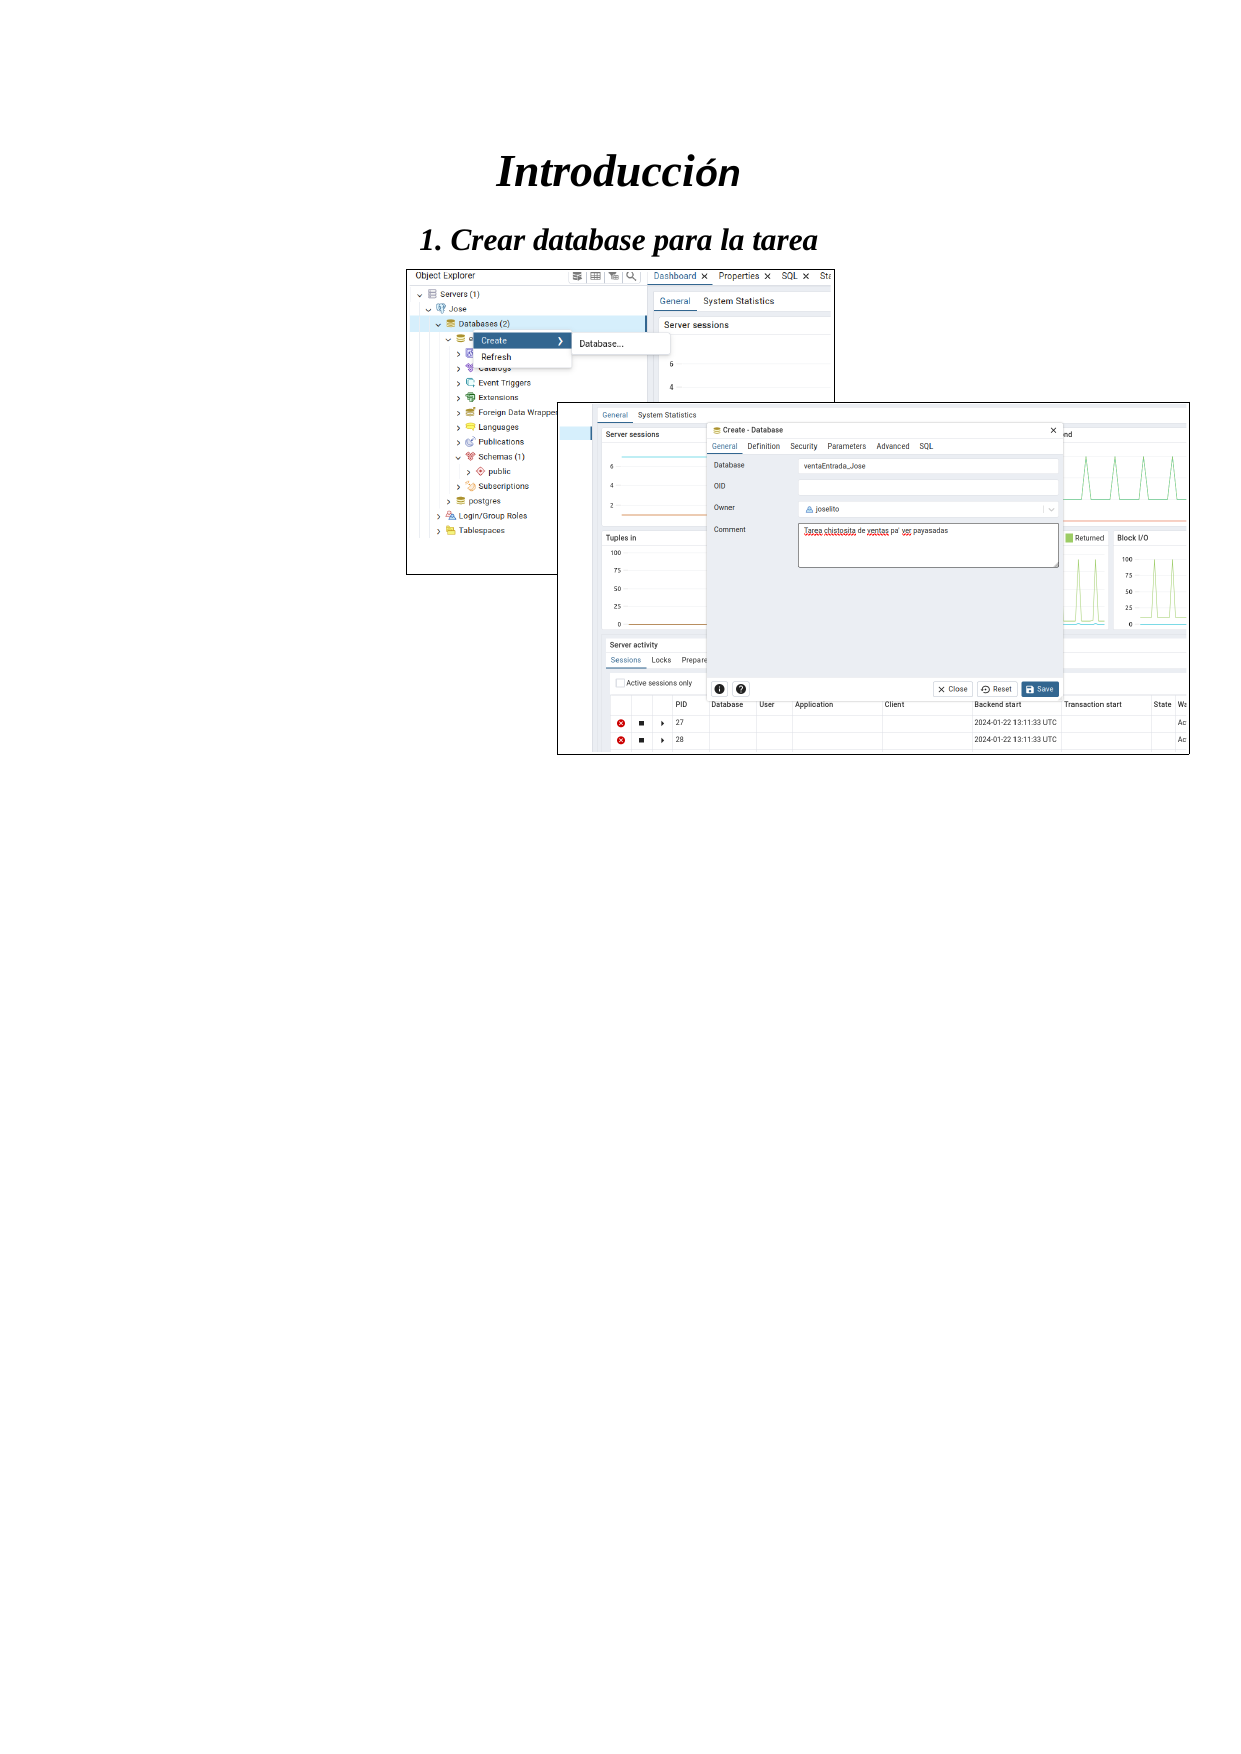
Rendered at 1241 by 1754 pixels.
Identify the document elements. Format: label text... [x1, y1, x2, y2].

subtitle Introducción [118, 143, 1122, 196]
picture [409, 272, 831, 571]
picture [559, 404, 1187, 752]
subtitle 1. Crear database para la tarea [118, 221, 1122, 257]
